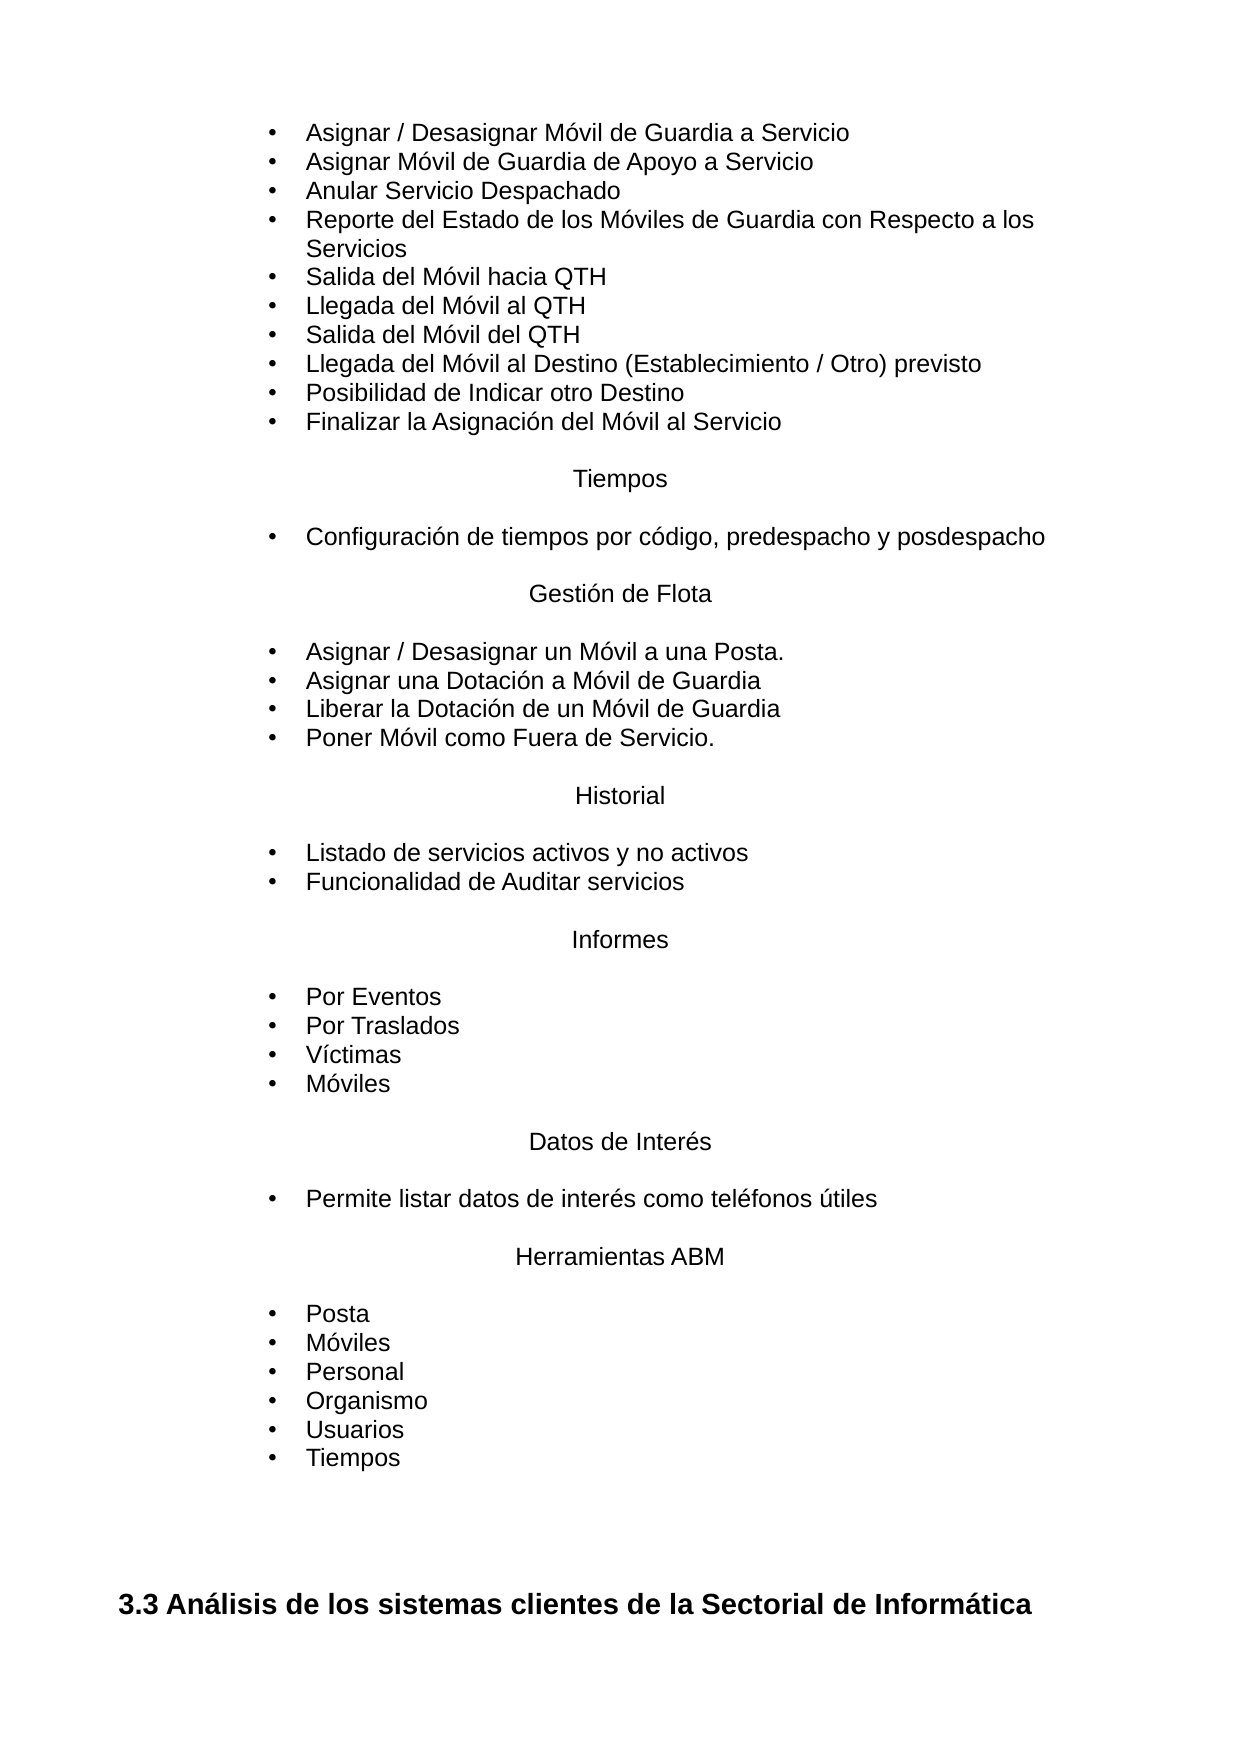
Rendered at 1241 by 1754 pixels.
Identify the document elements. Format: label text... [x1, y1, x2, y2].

text Herramientas ABM [118, 1242, 1122, 1270]
list Funcionalidad de Auditar servicios [268, 867, 1122, 896]
list Liberar la Dotación de un Móvil de Guardia [268, 694, 1122, 723]
list Salida del Móvil hacia QTH [268, 262, 1122, 291]
list Víctimas [268, 1040, 1122, 1069]
list Posta [268, 1299, 1122, 1328]
text Informes [118, 925, 1122, 954]
list Móviles [268, 1069, 1122, 1098]
text Gestión de Flota [118, 579, 1122, 608]
list Listado de servicios activos y no activos [268, 838, 1122, 867]
list Reporte del Estado de los Móviles de Guardia con Respecto a los Servicios [268, 205, 1122, 262]
list Por Traslados [268, 1011, 1122, 1040]
list Asignar / Desasignar Móvil de Guardia a Servicio [268, 118, 1122, 147]
text Tiempos [118, 464, 1122, 493]
text Datos de Interés [118, 1127, 1122, 1155]
list Permite listar datos de interés como teléfonos útiles [268, 1184, 1122, 1213]
list Asignar una Dotación a Móvil de Guardia [268, 666, 1122, 694]
list Usuarios [268, 1414, 1122, 1443]
list Asignar / Desasignar un Móvil a una Posta. [268, 637, 1122, 666]
list Finalizar la Asignación del Móvil al Servicio [268, 407, 1122, 435]
list Tiempos [268, 1443, 1122, 1472]
list Personal [268, 1357, 1122, 1386]
list Posibilidad de Indicar otro Destino [268, 378, 1122, 407]
list Móviles [268, 1328, 1122, 1357]
list Anular Servicio Despachado [268, 176, 1122, 205]
list Asignar Móvil de Guardia de Apoyo a Servicio [268, 147, 1122, 176]
text 3.3 Análisis de los sistemas clientes de la Sectorial de Informática [118, 1587, 1122, 1621]
text Historial [118, 781, 1122, 810]
list Por Eventos [268, 982, 1122, 1011]
list Llegada del Móvil al Destino (Establecimiento / Otro) previsto [268, 349, 1122, 378]
list Salida del Móvil del QTH [268, 320, 1122, 349]
list Poner Móvil como Fuera de Servicio. [268, 723, 1122, 752]
list Configuración de tiempos por código, predespacho y posdespacho [268, 522, 1122, 551]
list Llegada del Móvil al QTH [268, 291, 1122, 320]
list Organismo [268, 1386, 1122, 1414]
